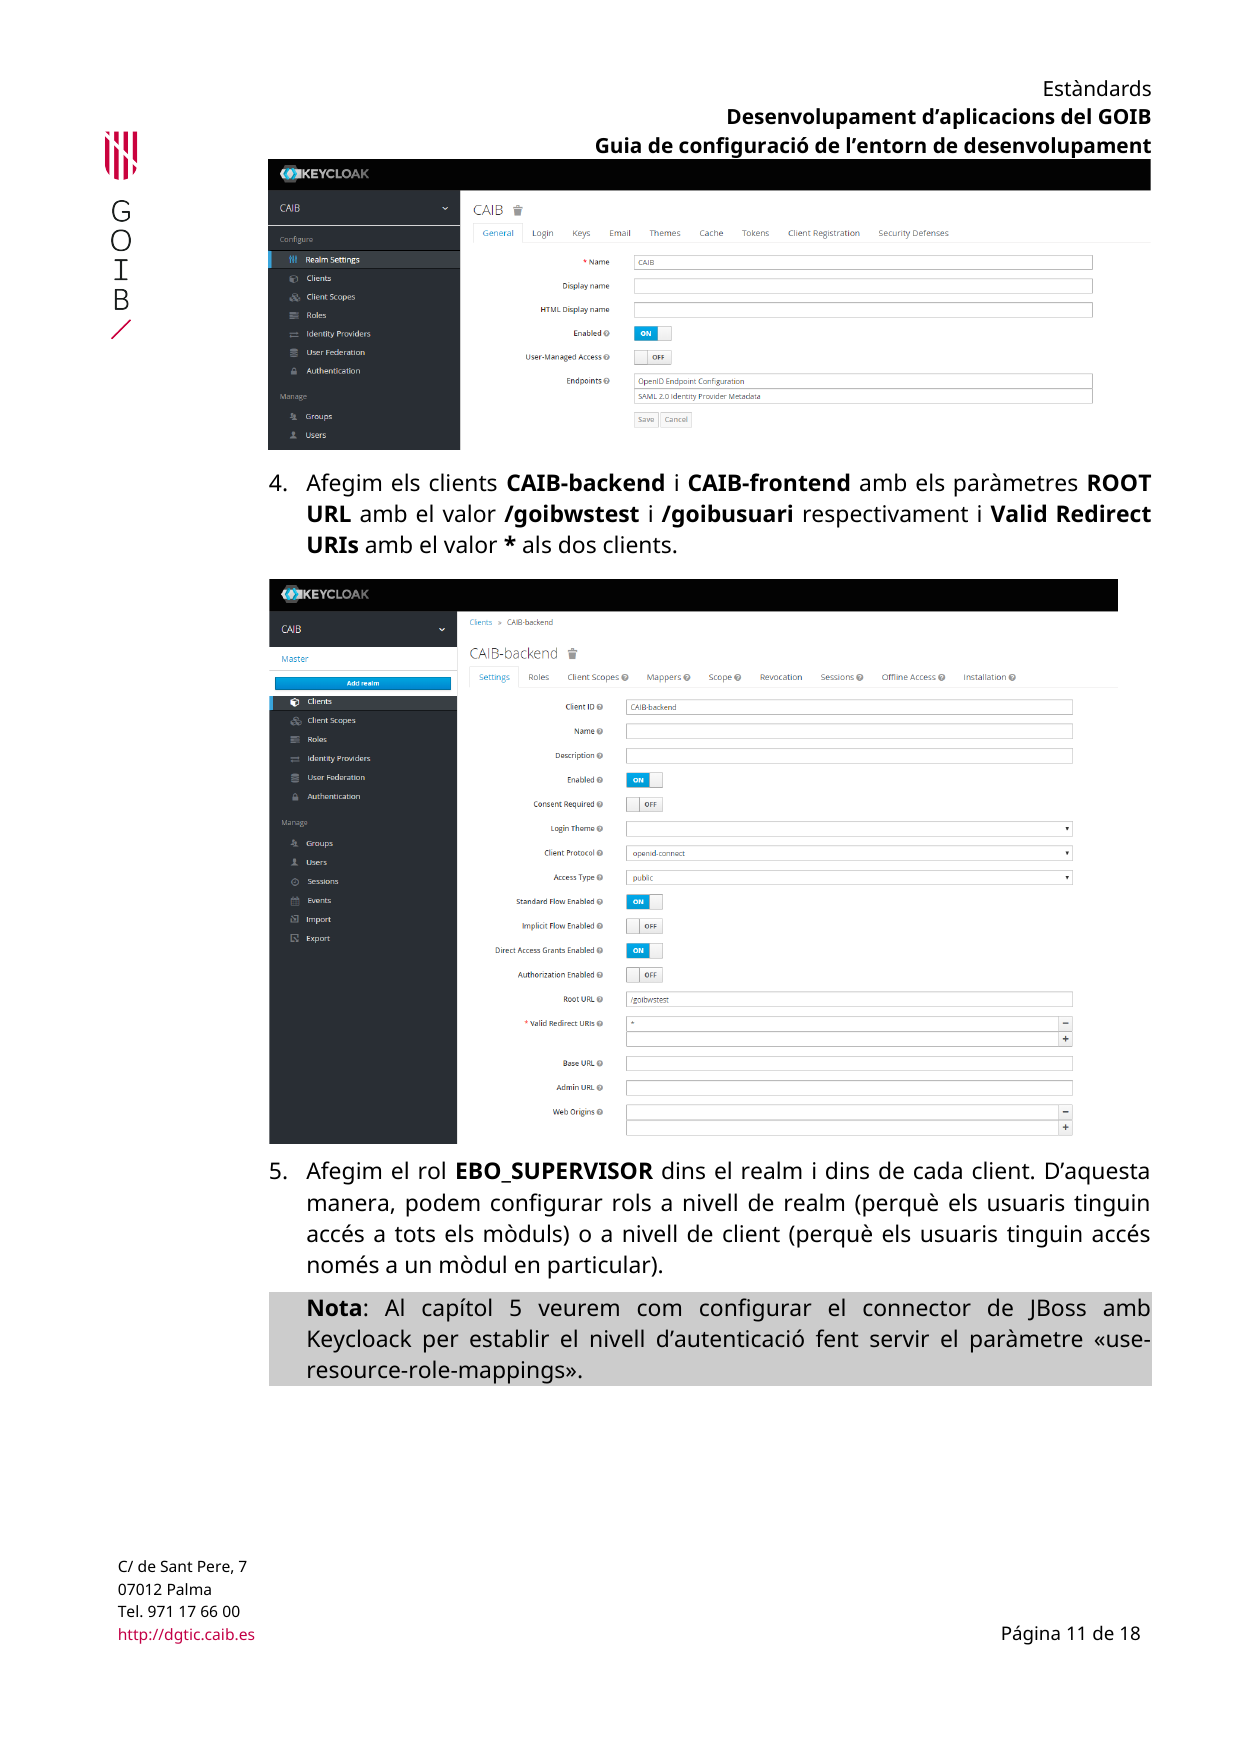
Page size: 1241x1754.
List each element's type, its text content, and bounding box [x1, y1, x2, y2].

picture [268, 159, 1151, 450]
list Nota: Al capítol 5 veurem com configurar el connector de JBoss amb Keycloack per establir el nivell d’autenticació fent servir el paràmetre «use-resource-role-mappings». [269, 1292, 1152, 1386]
picture [269, 579, 1067, 1144]
list Afegim els clients CAIB-backend i CAIB-frontend amb els paràmetres ROOT URL amb el valor /goibwstest i /goibusuari respectivament i Valid Redirect URIs amb el valor * als dos clients. [269, 159, 1152, 561]
list Afegim el rol EBO_SUPERVISOR dins el realm i dins de cada client. D’aquesta manera, podem configurar rols a nivell de realm (perquè els usuaris tinguin accés a tots els mòduls) o a nivell de client (perquè els usuaris tinguin accés només a un mòdul en particular). [269, 572, 1152, 1280]
picture [76, 108, 166, 370]
